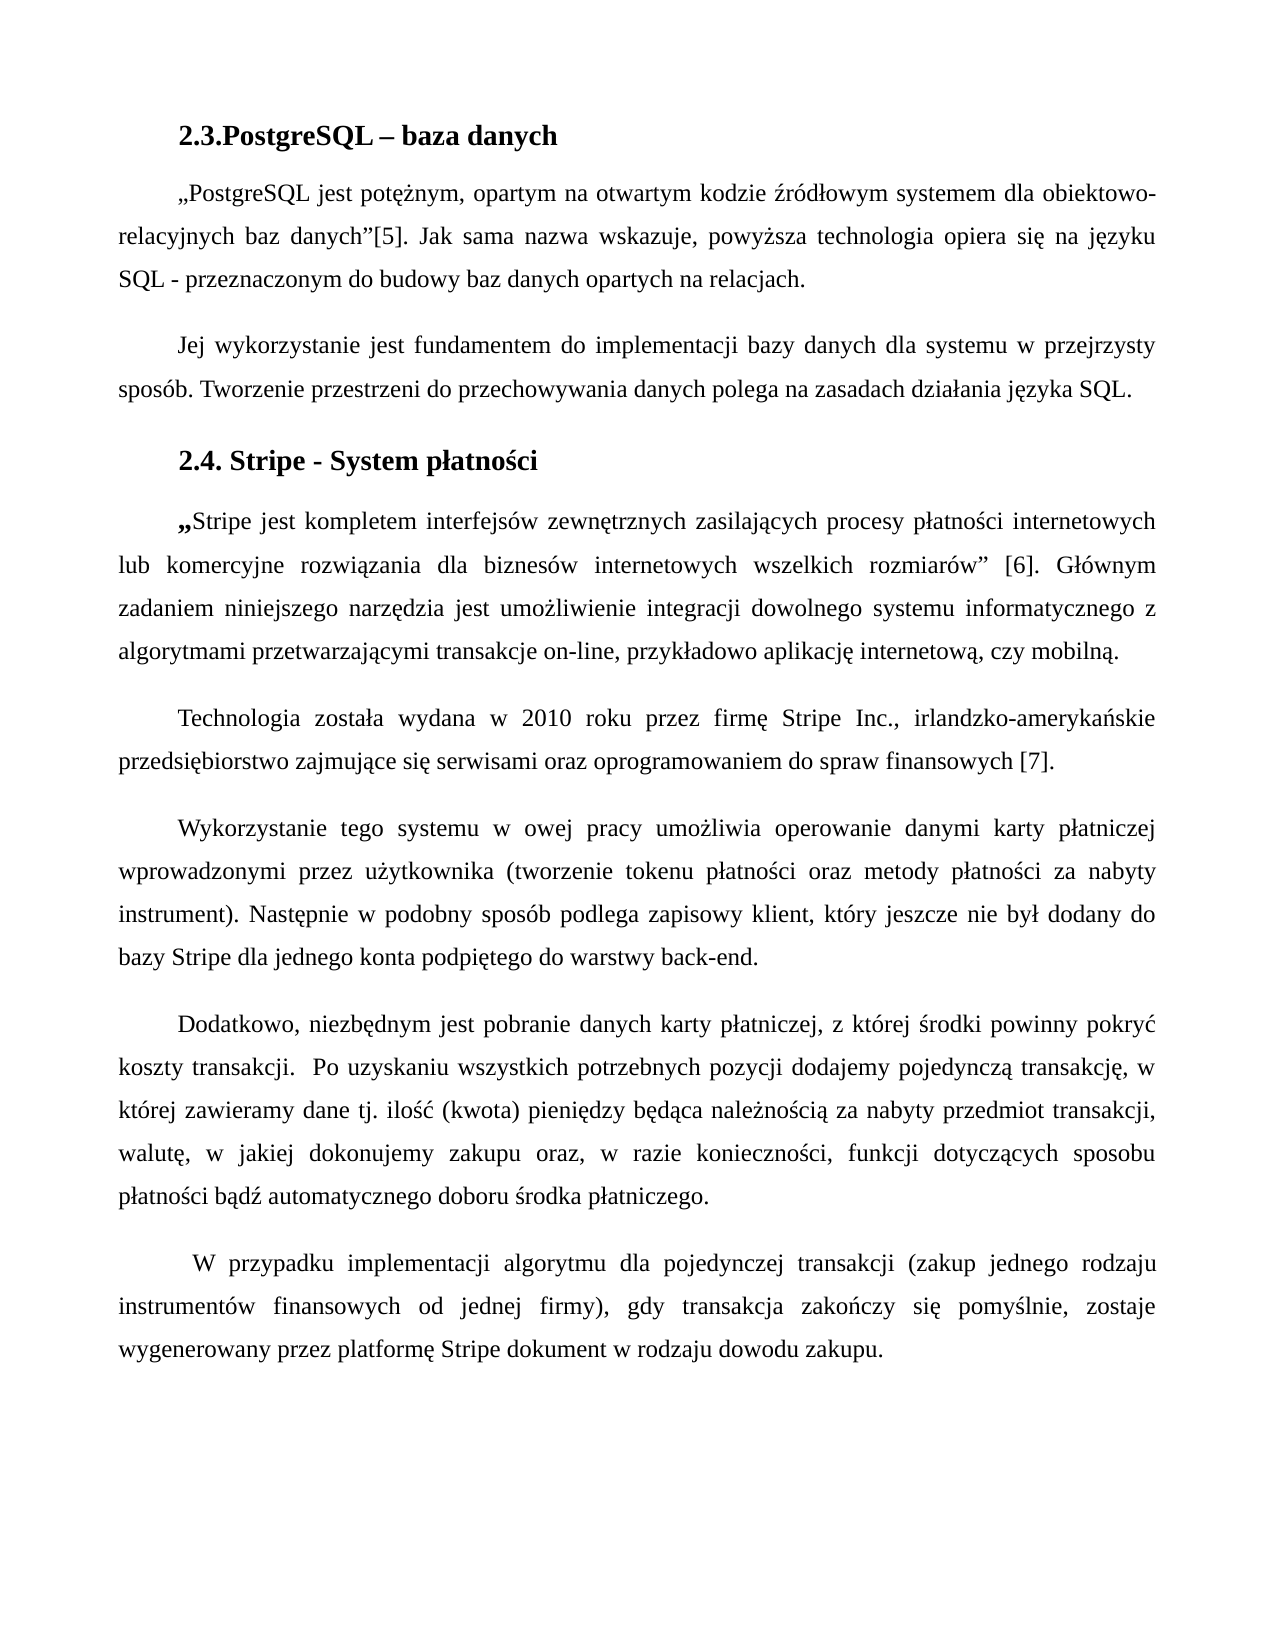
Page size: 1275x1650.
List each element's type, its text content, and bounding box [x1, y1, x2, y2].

text Technologia została wydana w 2010 roku przez firmę Stripe Inc., irlandzko-amerykańskie przedsiębiorstwo zajmujące się serwisami oraz oprogramowaniem do spraw finansowych [7]. [118, 703, 1157, 775]
text 2.3.PostgreSQL – baza danych [178, 118, 1157, 152]
text W przypadku implementacji algorytmu dla pojedynczej transakcji (zakup jednego rodzaju instrumentów finansowych od jednej firmy), gdy transakcja zakończy się pomyślnie, zostaje wygenerowany przez platformę Stripe dokument w rodzaju dowodu zakupu. [118, 1248, 1157, 1363]
text „PostgreSQL jest potężnym, opartym na otwartym kodzie źródłowym systemem dla obiektowo-relacyjnych baz danych”[5]. Jak sama nazwa wskazuje, powyższa technologia opiera się na języku SQL - przeznaczonym do budowy baz danych opartych na relacjach. [118, 178, 1157, 293]
text Dodatkowo, niezbędnym jest pobranie danych karty płatniczej, z której środki powinny pokryć koszty transakcji. Po uzyskaniu wszystkich potrzebnych pozycji dodajemy pojedynczą transakcję, w której zawieramy dane tj. ilość (kwota) pieniędzy będąca należnością za nabyty przedmiot transakcji, walutę, w jakiej dokonujemy zakupu oraz, w razie konieczności, funkcji dotyczących sposobu płatności bądź automatycznego doboru środka płatniczego. [118, 1009, 1157, 1210]
text 2.4. Stripe - System płatności [178, 443, 1157, 476]
text Jej wykorzystanie jest fundamentem do implementacji bazy danych dla systemu w przejrzysty sposób. Tworzenie przestrzeni do przechowywania danych polega na zasadach działania języka SQL. [118, 331, 1157, 402]
text „Stripe jest kompletem interfejsów zewnętrznych zasilających procesy płatności internetowych lub komercyjne rozwiązania dla biznesów internetowych wszelkich rozmiarów” [6]. Głównym zadaniem niniejszego narzędzia jest umożliwienie integracji dowolnego systemu informatycznego z algorytmami przetwarzającymi transakcje on-line, przykładowo aplikację internetową, czy mobilną. [118, 502, 1157, 665]
text Wykorzystanie tego systemu w owej pracy umożliwia operowanie danymi karty płatniczej wprowadzonymi przez użytkownika (tworzenie tokenu płatności oraz metody płatności za nabyty instrument). Następnie w podobny sposób podlega zapisowy klient, który jeszcze nie był dodany do bazy Stripe dla jednego konta podpiętego do warstwy back-end. [118, 813, 1157, 971]
